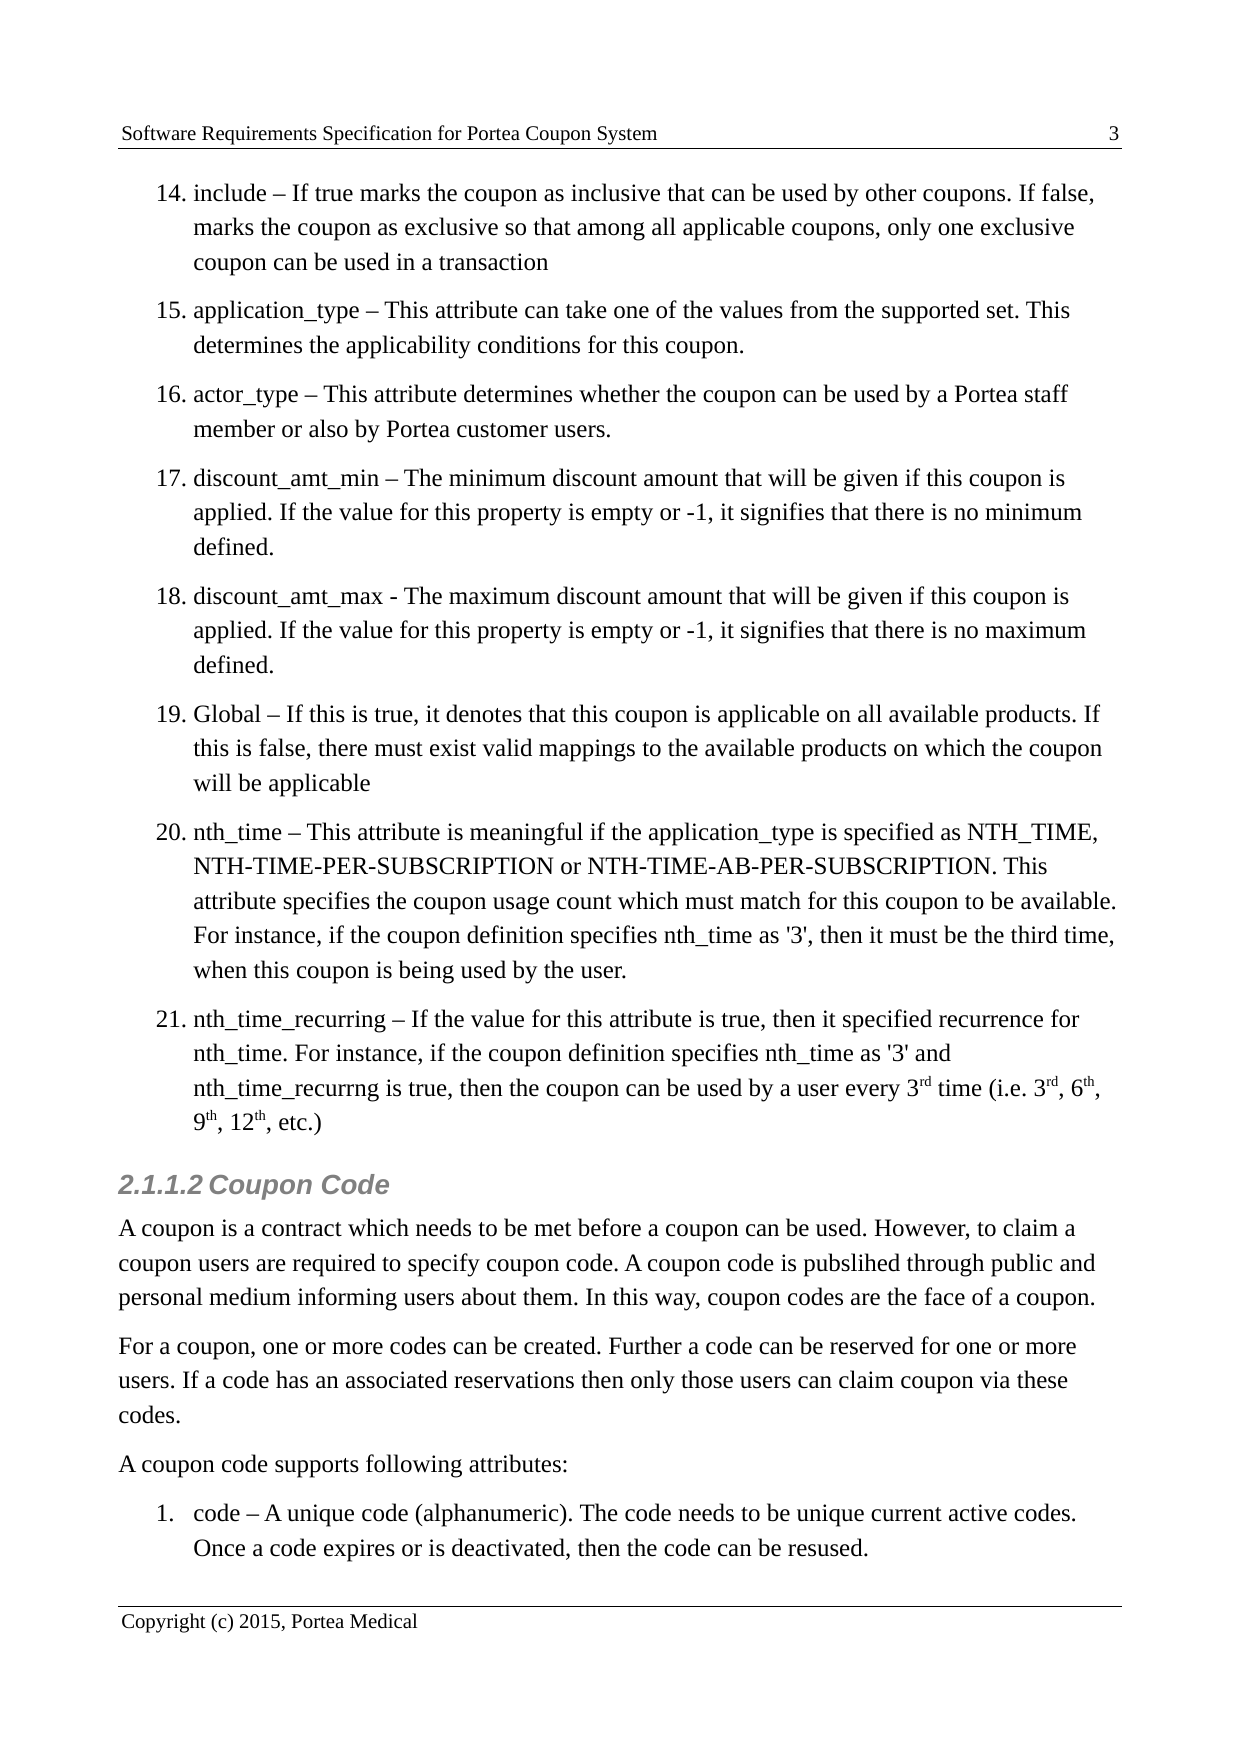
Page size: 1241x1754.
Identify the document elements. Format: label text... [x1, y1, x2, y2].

list discount_amt_max - The maximum discount amount that will be given if this coupon is applied. If the value for this property is empty or -1, it signifies that there is no maximum defined. [156, 581, 1122, 678]
list actor_type – This attribute determines whether the coupon can be used by a Portea staff member or also by Portea customer users. [156, 379, 1122, 442]
list Global – If this is true, it denotes that this coupon is applicable on all available products. If this is false, there must exist valid mappings to the available products on which the coupon will be applicable [156, 699, 1122, 796]
list nth_time_recurring – If the value for this attribute is true, then it specified recurrence for nth_time. For instance, if the coupon definition specifies nth_time as '3' and nth_time_recurrng is true, then the coupon can be used by a user every 3rd time (i.e. 3rd, 6th, 9th, 12th, etc.) [156, 1004, 1122, 1136]
list application_type – This attribute can take one of the values from the supported set. This determines the applicability conditions for this coupon. [156, 296, 1122, 359]
list discount_amt_min – The minimum discount amount that will be given if this coupon is applied. If the value for this property is empty or -1, it signifies that there is no minimum defined. [156, 463, 1122, 560]
list code – A unique code (alphanumeric). The code needs to be unique current active codes. Once a code expires or is deactivated, then the code can be resused. [156, 1498, 1122, 1561]
list nth_time – This attribute is meaningful if the application_type is specified as NTH_TIME, NTH-TIME-PER-SUBSCRIPTION or NTH-TIME-AB-PER-SUBSCRIPTION. This attribute specifies the coupon usage count which must match for this coupon to be available. For instance, if the coupon definition specifies nth_time as '3', then it must be the third time, when this coupon is being used by the user. [156, 817, 1122, 983]
list include – If true marks the coupon as inclusive that can be used by other coupons. If false, marks the coupon as exclusive so that among all applicable coupons, only one exclusive coupon can be used in a transaction [156, 178, 1122, 275]
text For a coupon, one or more codes can be created. Further a code can be reserved for one or more users. If a code has an associated reservations then only those users can claim coupon via these codes. [118, 1331, 1122, 1429]
subtitle Coupon Code [118, 1169, 1122, 1201]
text A coupon code supports following attributes: [118, 1449, 1122, 1478]
text A coupon is a contract which needs to be met before a coupon can be used. However, to claim a coupon users are required to specify coupon code. A coupon code is pubslihed through public and personal medium informing users about them. In this way, coupon codes are the face of a coupon. [118, 1213, 1122, 1311]
